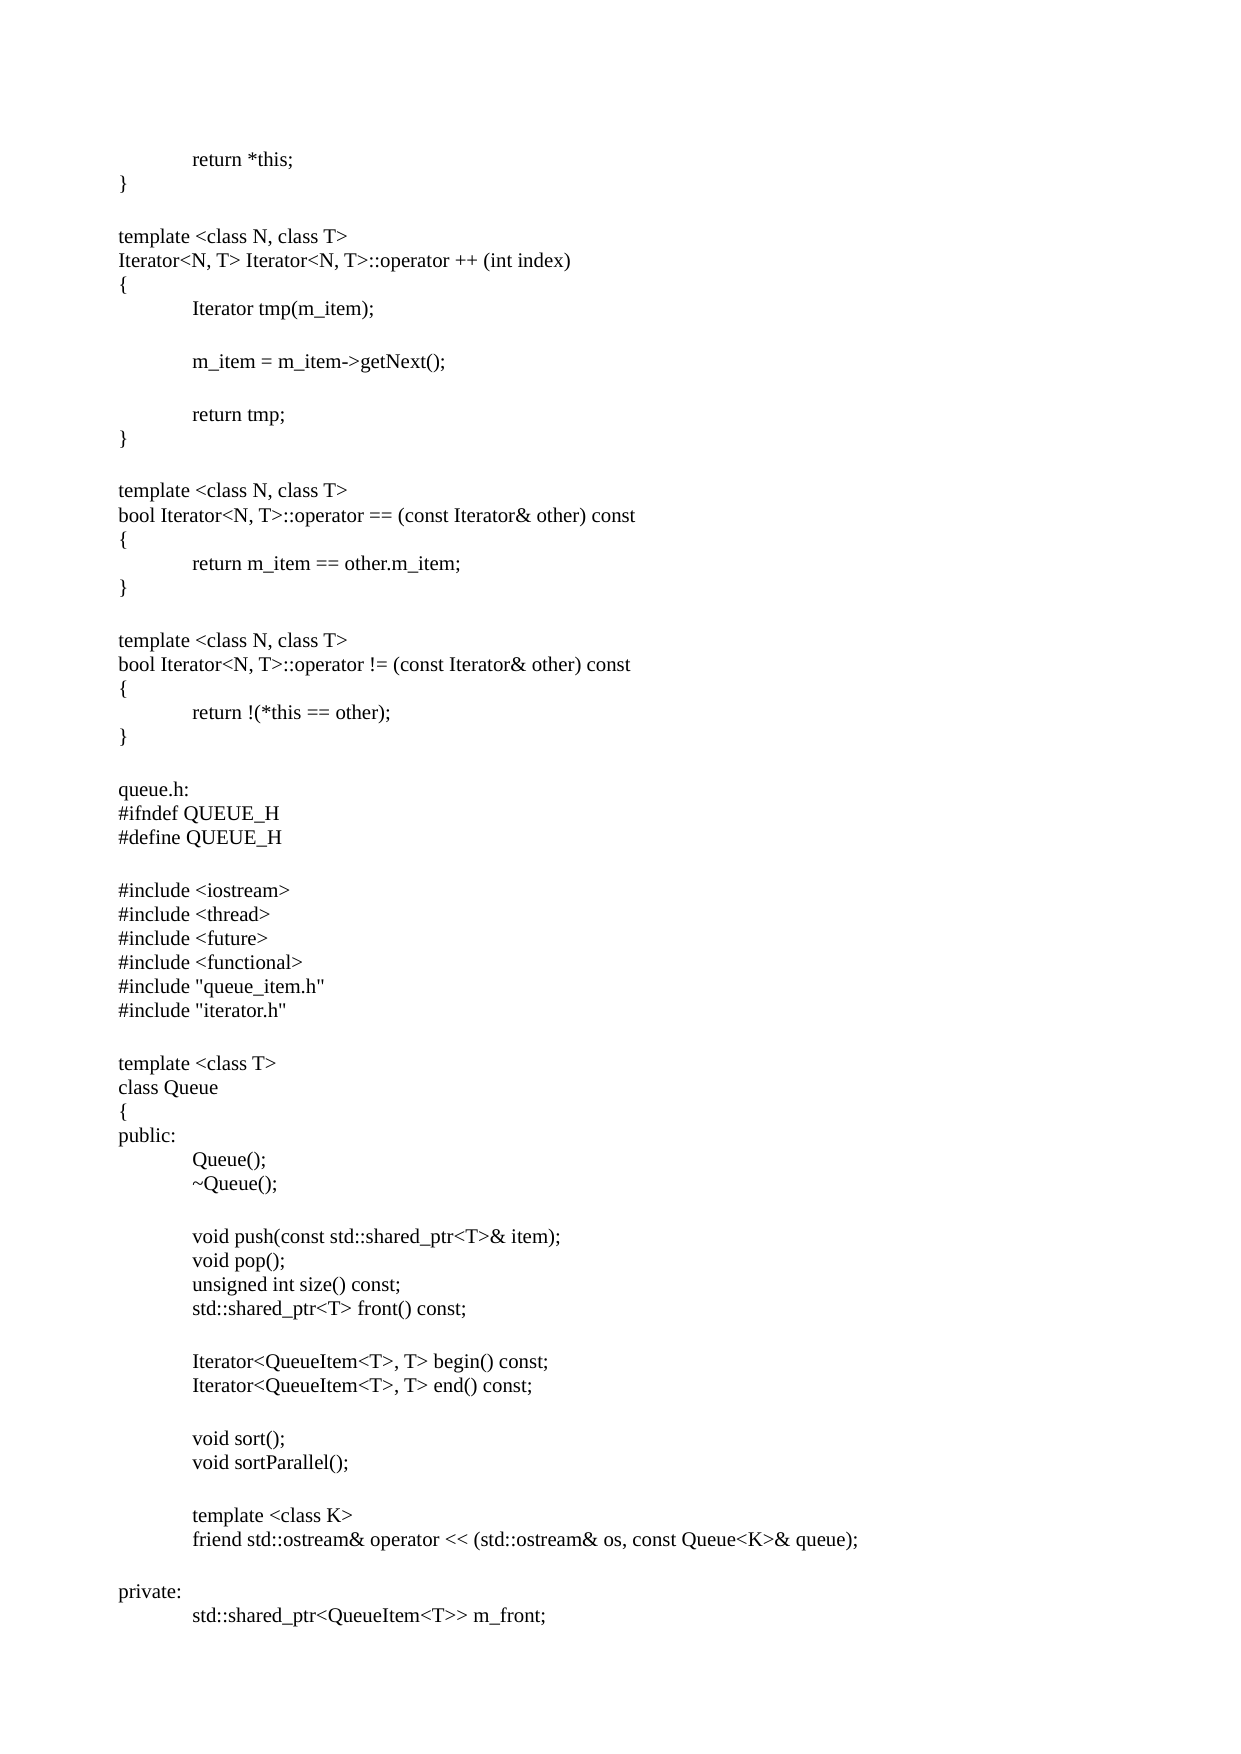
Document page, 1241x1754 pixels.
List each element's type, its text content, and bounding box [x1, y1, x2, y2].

list template <class N, class T> [118, 627, 1122, 652]
list ~Queue(); [118, 1171, 1122, 1195]
list template <class N, class T> [118, 224, 1122, 248]
list class Queue [118, 1075, 1122, 1099]
list return m_item == other.m_item; [118, 551, 1122, 575]
list #include <functional> [118, 950, 1122, 974]
list std::shared_ptr<QueueItem<T>> m_front; [118, 1603, 1122, 1627]
list bool Iterator<N, T>::operator == (const Iterator& other) const [118, 502, 1122, 527]
list #include <iostream> [118, 877, 1122, 902]
list m_item = m_item->getNext(); [118, 349, 1122, 373]
list { [118, 676, 1122, 700]
list Iterator<N, T> Iterator<N, T>::operator ++ (int index) [118, 248, 1122, 272]
list #include <future> [118, 926, 1122, 950]
list } [118, 426, 1122, 450]
list #define QUEUE_H [118, 825, 1122, 849]
list Queue(); [118, 1147, 1122, 1171]
list } [118, 724, 1122, 748]
list #include "queue_item.h" [118, 974, 1122, 998]
list #include <thread> [118, 902, 1122, 926]
list void sortParallel(); [118, 1450, 1122, 1474]
list } [118, 171, 1122, 195]
list template <class T> [118, 1051, 1122, 1075]
list std::shared_ptr<T> front() const; [118, 1296, 1122, 1320]
list public: [118, 1123, 1122, 1147]
list friend std::ostream& operator << (std::ostream& os, const Queue<K>& queue); [118, 1527, 1122, 1551]
list #ifndef QUEUE_H [118, 801, 1122, 825]
list Iterator<QueueItem<T>, T> end() const; [118, 1373, 1122, 1397]
list return !(*this == other); [118, 700, 1122, 724]
list void push(const std::shared_ptr<T>& item); [118, 1224, 1122, 1248]
list void sort(); [118, 1426, 1122, 1450]
list private: [118, 1579, 1122, 1603]
list return *this; [118, 147, 1122, 171]
list Iterator<QueueItem<T>, T> begin() const; [118, 1349, 1122, 1373]
list template <class K> [118, 1502, 1122, 1527]
list { [118, 1099, 1122, 1123]
list return tmp; [118, 402, 1122, 426]
list { [118, 272, 1122, 296]
list bool Iterator<N, T>::operator != (const Iterator& other) const [118, 652, 1122, 676]
list queue.h: [118, 777, 1122, 801]
list template <class N, class T> [118, 478, 1122, 502]
list { [118, 527, 1122, 551]
list void pop(); [118, 1248, 1122, 1272]
list } [118, 575, 1122, 599]
list unsigned int size() const; [118, 1272, 1122, 1296]
list Iterator tmp(m_item); [118, 296, 1122, 320]
list #include "iterator.h" [118, 998, 1122, 1022]
